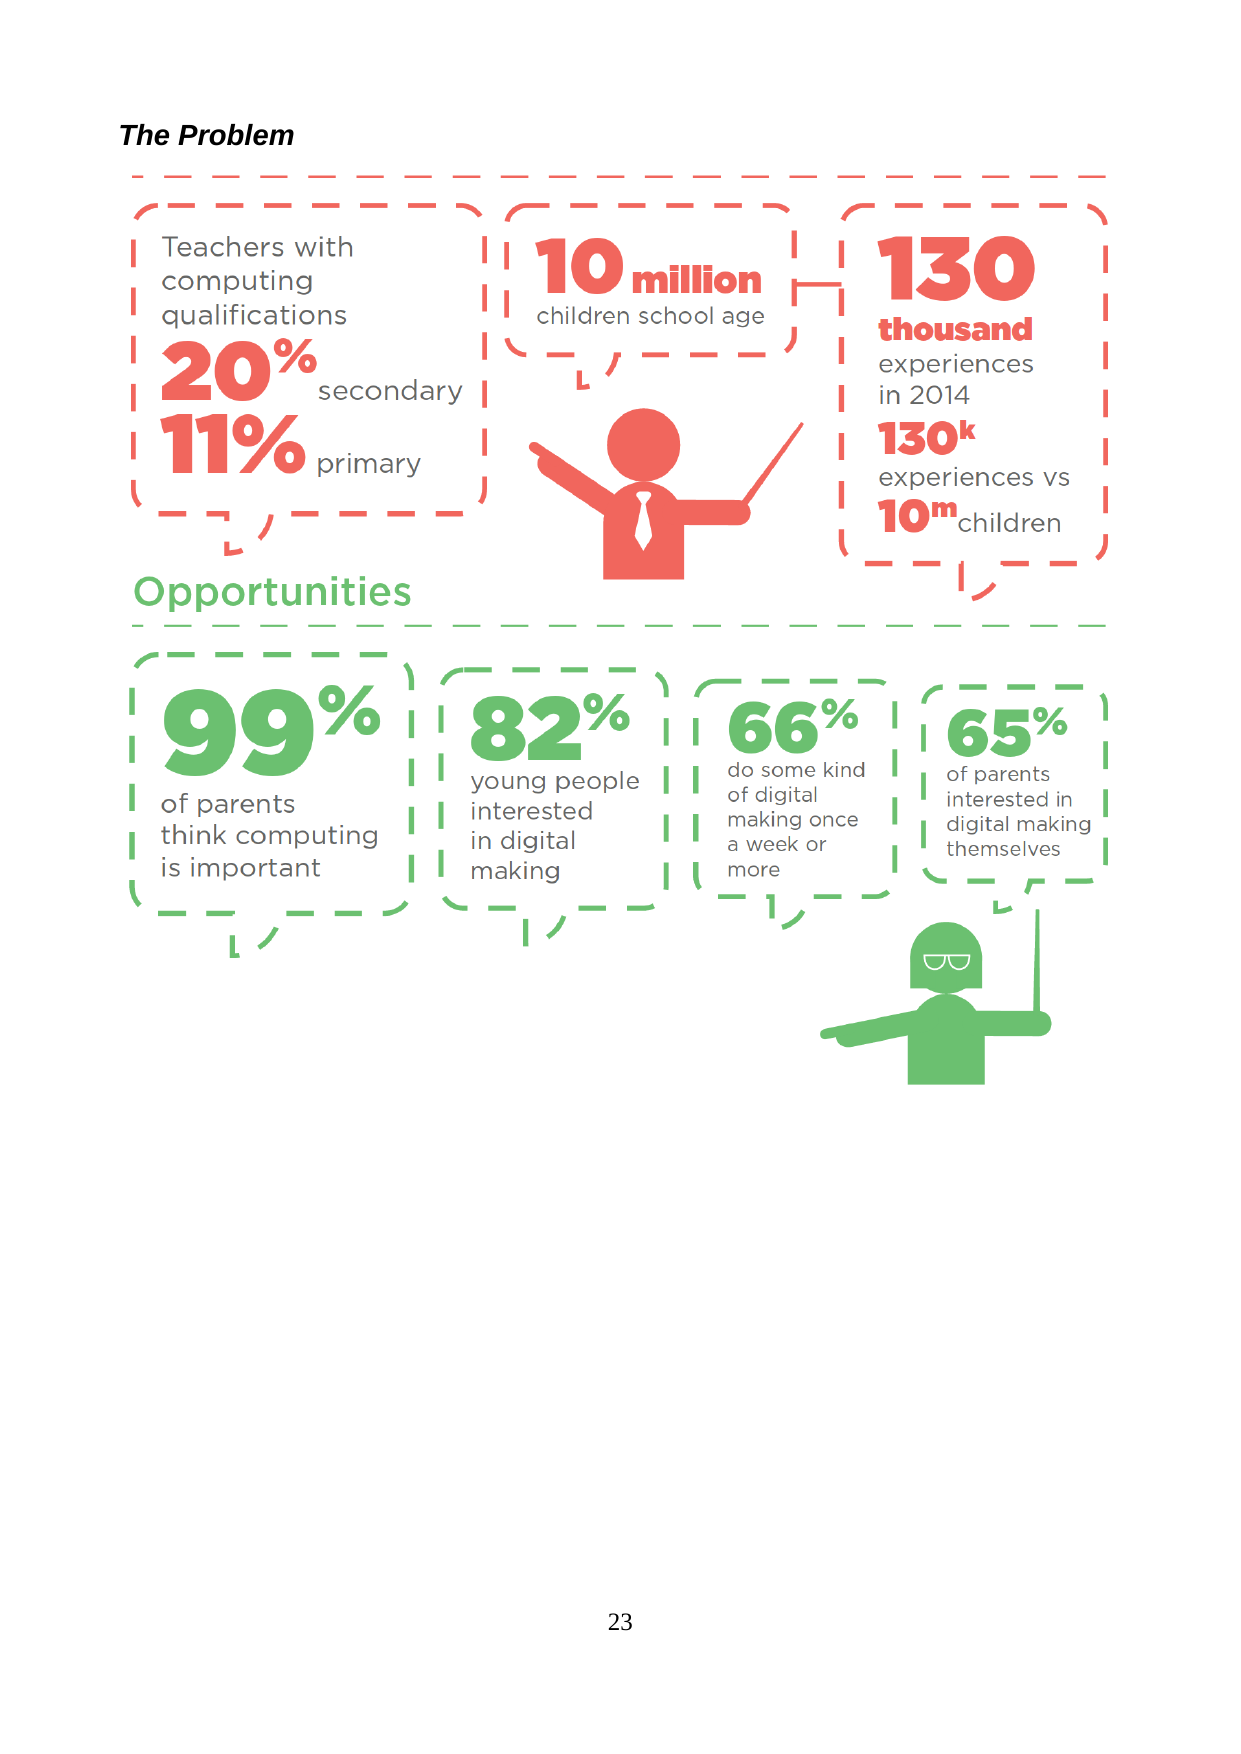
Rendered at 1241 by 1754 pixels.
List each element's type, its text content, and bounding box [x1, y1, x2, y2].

subtitle The Problem [118, 118, 1122, 152]
